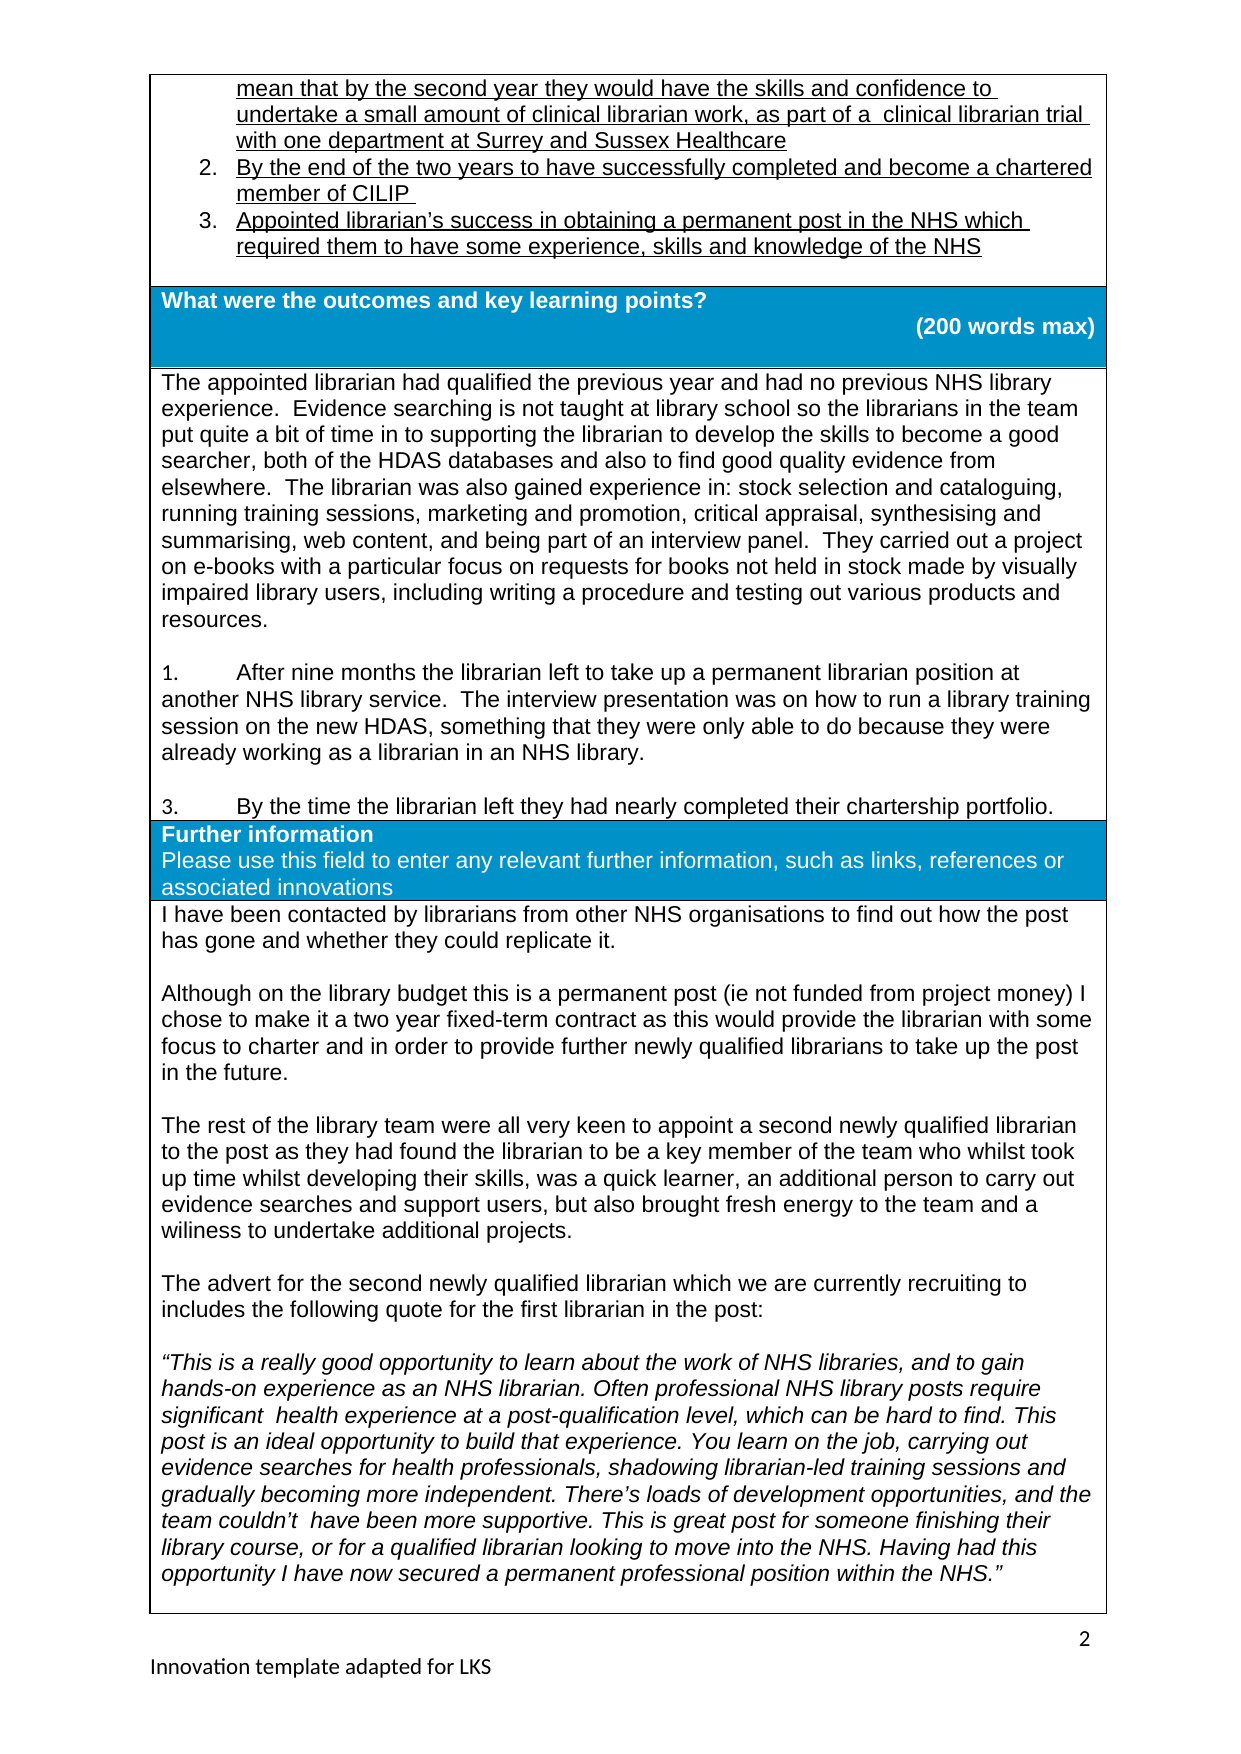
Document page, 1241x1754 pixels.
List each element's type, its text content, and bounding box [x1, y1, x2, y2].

table_cell I have been contacted by librarians from other NHS organisations to find out how the post has gone and whether they could replicate it. Although on the library budget this is a permanent post (ie not funded from project money) I chose to make it a two year fixed-term contract as this would provide the librarian with some focus to charter and in order to provide further newly qualified librarians to take up the post in the future. The rest of the library team were all very keen to appoint a second newly qualified librarian to the post as they had found the librarian to be a key member of the team who whilst took up time whilst developing their skills, was a quick learner, an additional person to carry out evidence searches and support users, but also brought fresh energy to the team and a wiliness to undertake additional projects. The advert for the second newly qualified librarian which we are currently recruiting to includes the following quote for the first librarian in the post: “This is a really good opportunity to learn about the work of NHS libraries, and to gain hands-on experience as an NHS librarian. Often professional NHS library posts require significant health experience at a post-qualification level, which can be hard to find. This post is an ideal opportunity to build that experience. You learn on the job, carrying out evidence searches for health professionals, shadowing librarian-led training sessions and gradually becoming more independent. There’s loads of development opportunities, and the team couldn’t have been more supportive. This is great post for someone finishing their library course, or for a qualified librarian looking to move into the NHS. Having had this opportunity I have now secured a permanent professional position within the NHS.” [151, 901, 1106, 1612]
table_cell mean that by the second year they would have the skills and confidence to undertake a small amount of clinical librarian work, as part of a clinical librarian trial with one department at Surrey and Sussex Healthcare By the end of the two years to have successfully completed and become a chartered member of CILIP Appointed librarian’s success in obtaining a permanent post in the NHS which required them to have some experience, skills and knowledge of the NHS [151, 75, 1106, 286]
table_cell The appointed librarian had qualified the previous year and had no previous NHS library experience. Evidence searching is not taught at library school so the librarians in the team put quite a bit of time in to supporting the librarian to develop the skills to become a good searcher, both of the HDAS databases and also to find good quality evidence from elsewhere. The librarian was also gained experience in: stock selection and cataloguing, running training sessions, marketing and promotion, critical appraisal, synthesising and summarising, web content, and being part of an interview panel. They carried out a project on e-books with a particular focus on requests for books not held in stock made by visually impaired library users, including writing a procedure and testing out various products and resources. After nine months the librarian left to take up a permanent librarian position at another NHS library service. The interview presentation was on how to run a library training session on the new HDAS, something that they were only able to do because they were already working as a librarian in an NHS library. By the time the librarian left they had nearly completed their chartership portfolio.. [151, 369, 1106, 820]
table_cell What were the outcomes and key learning points? (200 words max) [151, 287, 1106, 367]
table_cell Further information Please use this field to enter any relevant further information, such as links, references or associated innovations [151, 821, 1106, 900]
